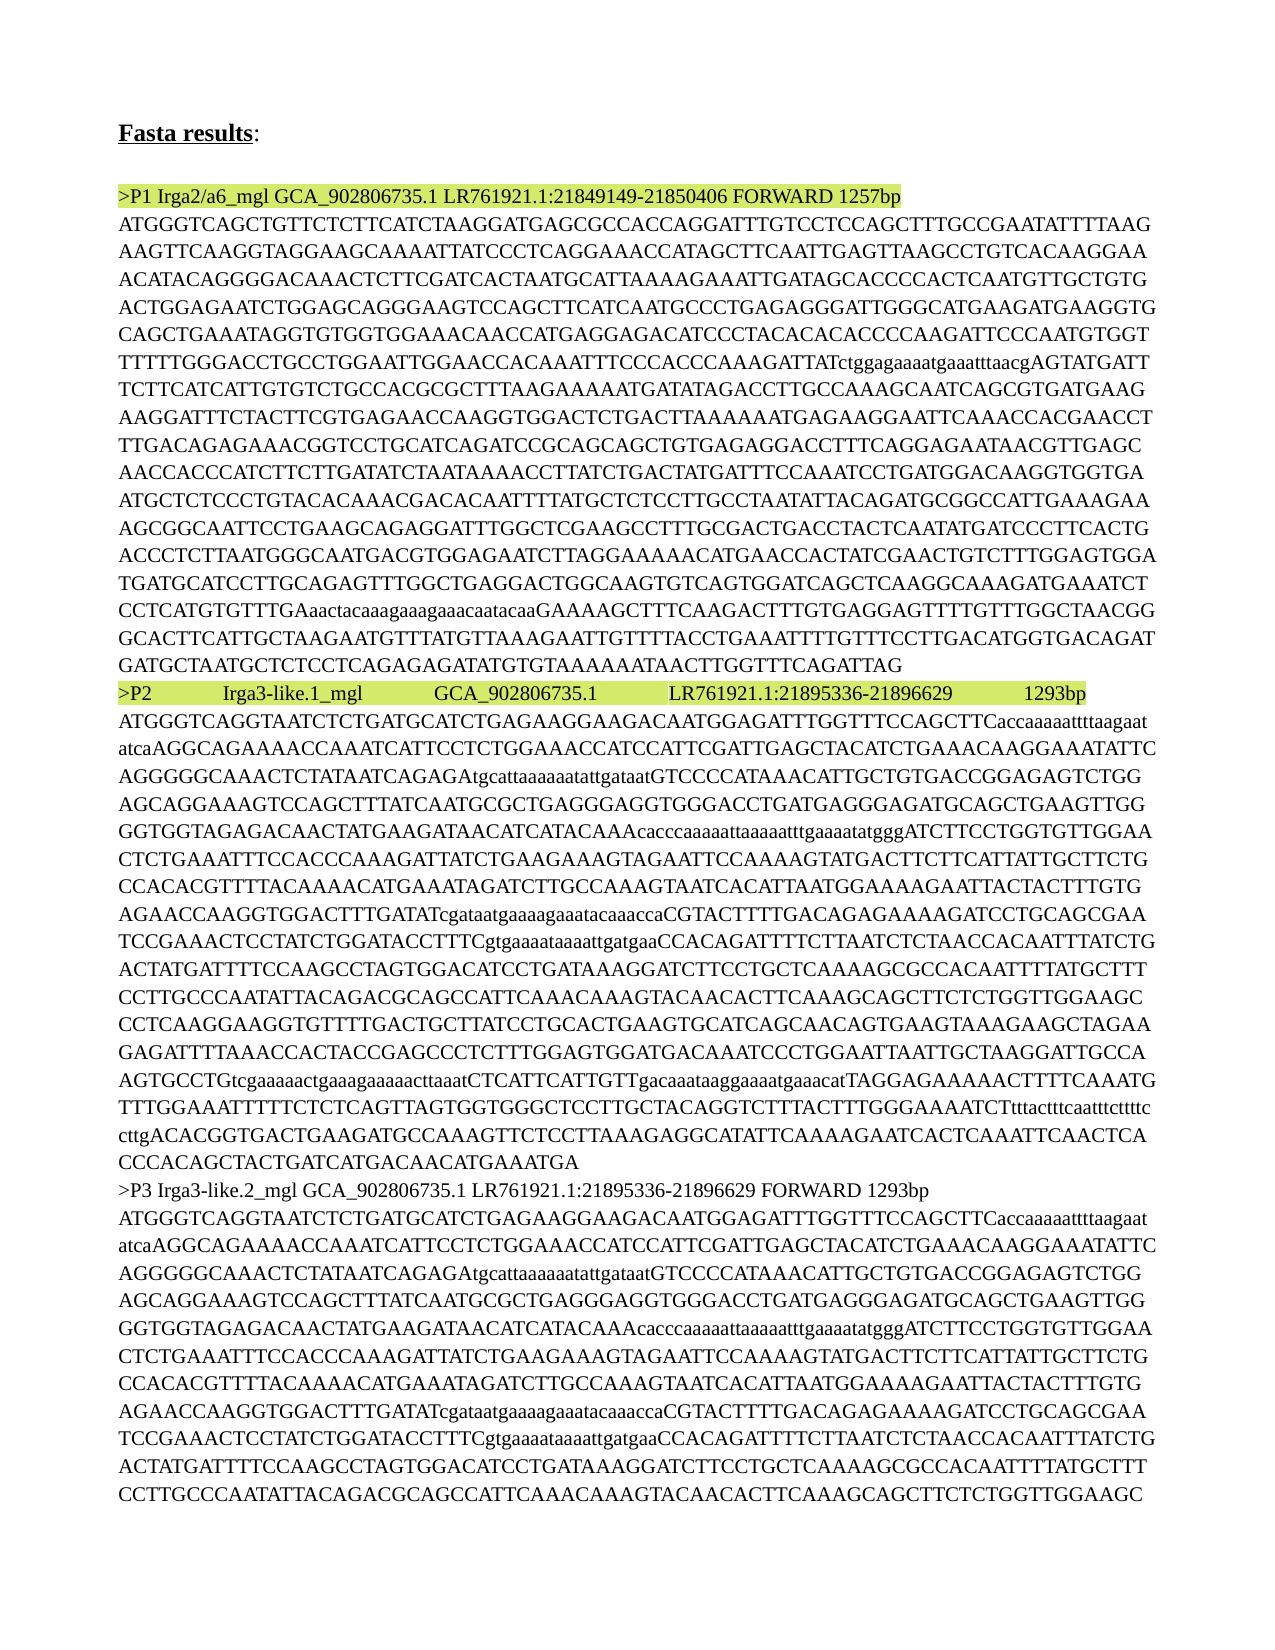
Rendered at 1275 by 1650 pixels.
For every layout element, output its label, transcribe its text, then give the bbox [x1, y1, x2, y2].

text >P1 Irga2/a6_mgl GCA_902806735.1 LR761921.1:21849149-21850406 FORWARD 1257bp [118, 184, 1157, 208]
text ATGGGTCAGCTGTTCTCTTCATCTAAGGATGAGCGCCACCAGGATTTGTCCTCCAGCTTTGCCGAATATTTTAAGAAGTTCAAGGTAGGAAGCAAAATTATCCCTCAGGAAACCATAGCTTCAATTGAGTTAAGCCTGTCACAAGGAAACATACAGGGGACAAACTCTTCGATCACTAATGCATTAAAAGAAATTGATAGCACCCCACTCAATGTTGCTGTGACTGGAGAATCTGGAGCAGGGAAGTCCAGCTTCATCAATGCCCTGAGAGGGATTGGGCATGAAGATGAAGGTGCAGCTGAAATAGGTGTGGTGGAAACAACCATGAGGAGACATCCCTACACACACCCCAAGATTCCCAATGTGGTTTTTTGGGACCTGCCTGGAATTGGAACCACAAATTTCCCACCCAAAGATTATctggagaaaatgaaatttaacgAGTATGATTTCTTCATCATTGTGTCTGCCACGCGCTTTAAGAAAAATGATATAGACCTTGCCAAAGCAATCAGCGTGATGAAGAAGGATTTCTACTTCGTGAGAACCAAGGTGGACTCTGACTTAAAAAATGAGAAGGAATTCAAACCACGAACCTTTGACAGAGAAACGGTCCTGCATCAGATCCGCAGCAGCTGTGAGAGGACCTTTCAGGAGAATAACGTTGAGCAACCACCCATCTTCTTGATATCTAATAAAACCTTATCTGACTATGATTTCCAAATCCTGATGGACAAGGTGGTGAATGCTCTCCCTGTACACAAACGACACAATTTTATGCTCTCCTTGCCTAATATTACAGATGCGGCCATTGAAAGAAAGCGGCAATTCCTGAAGCAGAGGATTTGGCTCGAAGCCTTTGCGACTGACCTACTCAATATGATCCCTTCACTGACCCTCTTAATGGGCAATGACGTGGAGAATCTTAGGAAAAACATGAACCACTATCGAACTGTCTTTGGAGTGGATGATGCATCCTTGCAGAGTTTGGCTGAGGACTGGCAAGTGTCAGTGGATCAGCTCAAGGCAAAGATGAAATCTCCTCATGTGTTTGAaactacaaagaaagaaacaatacaaGAAAAGCTTTCAAGACTTTGTGAGGAGTTTTGTTTGGCTAACGGGCACTTCATTGCTAAGAATGTTTATGTTAAAGAATTGTTTTACCTGAAATTTTGTTTCCTTGACATGGTGACAGATGATGCTAATGCTCTCCTCAGAGAGATATGTGTAAAAAATAACTTGGTTTCAGATTAG [118, 212, 1157, 677]
text >P2 Irga3-like.1_mgl GCA_902806735.1 LR761921.1:21895336-21896629 1293bp ATGGGTCAGGTAATCTCTGATGCATCTGAGAAGGAAGACAATGGAGATTTGGTTTCCAGCTTCaccaaaaattttaagaatatcaAGGCAGAAAACCAAATCATTCCTCTGGAAACCATCCATTCGATTGAGCTACATCTGAAACAAGGAAATATTCAGGGGGCAAACTCTATAATCAGAGAtgcattaaaaaatattgataatGTCCCCATAAACATTGCTGTGACCGGAGAGTCTGGAGCAGGAAAGTCCAGCTTTATCAATGCGCTGAGGGAGGTGGGACCTGATGAGGGAGATGCAGCTGAAGTTGGGGTGGTAGAGACAACTATGAAGATAACATCATACAAAcacccaaaaattaaaaatttgaaaatatgggATCTTCCTGGTGTTGGAACTCTGAAATTTCCACCCAAAGATTATCTGAAGAAAGTAGAATTCCAAAAGTATGACTTCTTCATTATTGCTTCTGCCACACGTTTTACAAAACATGAAATAGATCTTGCCAAAGTAATCACATTAATGGAAAAGAATTACTACTTTGTGAGAACCAAGGTGGACTTTGATATcgataatgaaaagaaatacaaaccaCGTACTTTTGACAGAGAAAAGATCCTGCAGCGAATCCGAAACTCCTATCTGGATACCTTTCgtgaaaataaaattgatgaaCCACAGATTTTCTTAATCTCTAACCACAATTTATCTGACTATGATTTTCCAAGCCTAGTGGACATCCTGATAAAGGATCTTCCTGCTCAAAAGCGCCACAATTTTATGCTTTCCTTGCCCAATATTACAGACGCAGCCATTCAAACAAAGTACAACACTTCAAAGCAGCTTCTCTGGTTGGAAGCCCTCAAGGAAGGTGTTTTGACTGCTTATCCTGCACTGAAGTGCATCAGCAACAGTGAAGTAAAGAAGCTAGAAGAGATTTTAAACCACTACCGAGCCCTCTTTGGAGTGGATGACAAATCCCTGGAATTAATTGCTAAGGATTGCCAAGTGCCTGtcgaaaaactgaaagaaaaacttaaatCTCATTCATTGTTgacaaataaggaaaatgaaacatTAGGAGAAAAACTTTTCAAATGTTTGGAAATTTTTCTCTCAGTTAGTGGTGGGCTCCTTGCTACAGGTCTTTACTTTGGGAAAATCTtttactttcaatttcttttccttgACACGGTGACTGAAGATGCCAAAGTTCTCCTTAAAGAGGCATATTCAAAAGAATCACTCAAATTCAACTCACCCACAGCTACTGATCATGACAACATGAAATGA [118, 681, 1157, 1174]
text Fasta results: [118, 118, 1157, 147]
text ATGGGTCAGGTAATCTCTGATGCATCTGAGAAGGAAGACAATGGAGATTTGGTTTCCAGCTTCaccaaaaattttaagaatatcaAGGCAGAAAACCAAATCATTCCTCTGGAAACCATCCATTCGATTGAGCTACATCTGAAACAAGGAAATATTCAGGGGGCAAACTCTATAATCAGAGAtgcattaaaaaatattgataatGTCCCCATAAACATTGCTGTGACCGGAGAGTCTGGAGCAGGAAAGTCCAGCTTTATCAATGCGCTGAGGGAGGTGGGACCTGATGAGGGAGATGCAGCTGAAGTTGGGGTGGTAGAGACAACTATGAAGATAACATCATACAAAcacccaaaaattaaaaatttgaaaatatgggATCTTCCTGGTGTTGGAACTCTGAAATTTCCACCCAAAGATTATCTGAAGAAAGTAGAATTCCAAAAGTATGACTTCTTCATTATTGCTTCTGCCACACGTTTTACAAAACATGAAATAGATCTTGCCAAAGTAATCACATTAATGGAAAAGAATTACTACTTTGTGAGAACCAAGGTGGACTTTGATATcgataatgaaaagaaatacaaaccaCGTACTTTTGACAGAGAAAAGATCCTGCAGCGAATCCGAAACTCCTATCTGGATACCTTTCgtgaaaataaaattgatgaaCCACAGATTTTCTTAATCTCTAACCACAATTTATCTGACTATGATTTTCCAAGCCTAGTGGACATCCTGATAAAGGATCTTCCTGCTCAAAAGCGCCACAATTTTATGCTTTCCTTGCCCAATATTACAGACGCAGCCATTCAAACAAAGTACAACACTTCAAAGCAGCTTCTCTGGTTGGAAGC [118, 1206, 1157, 1506]
text >P3 Irga3-like.2_mgl GCA_902806735.1 LR761921.1:21895336-21896629 FORWARD 1293bp [118, 1178, 1157, 1202]
